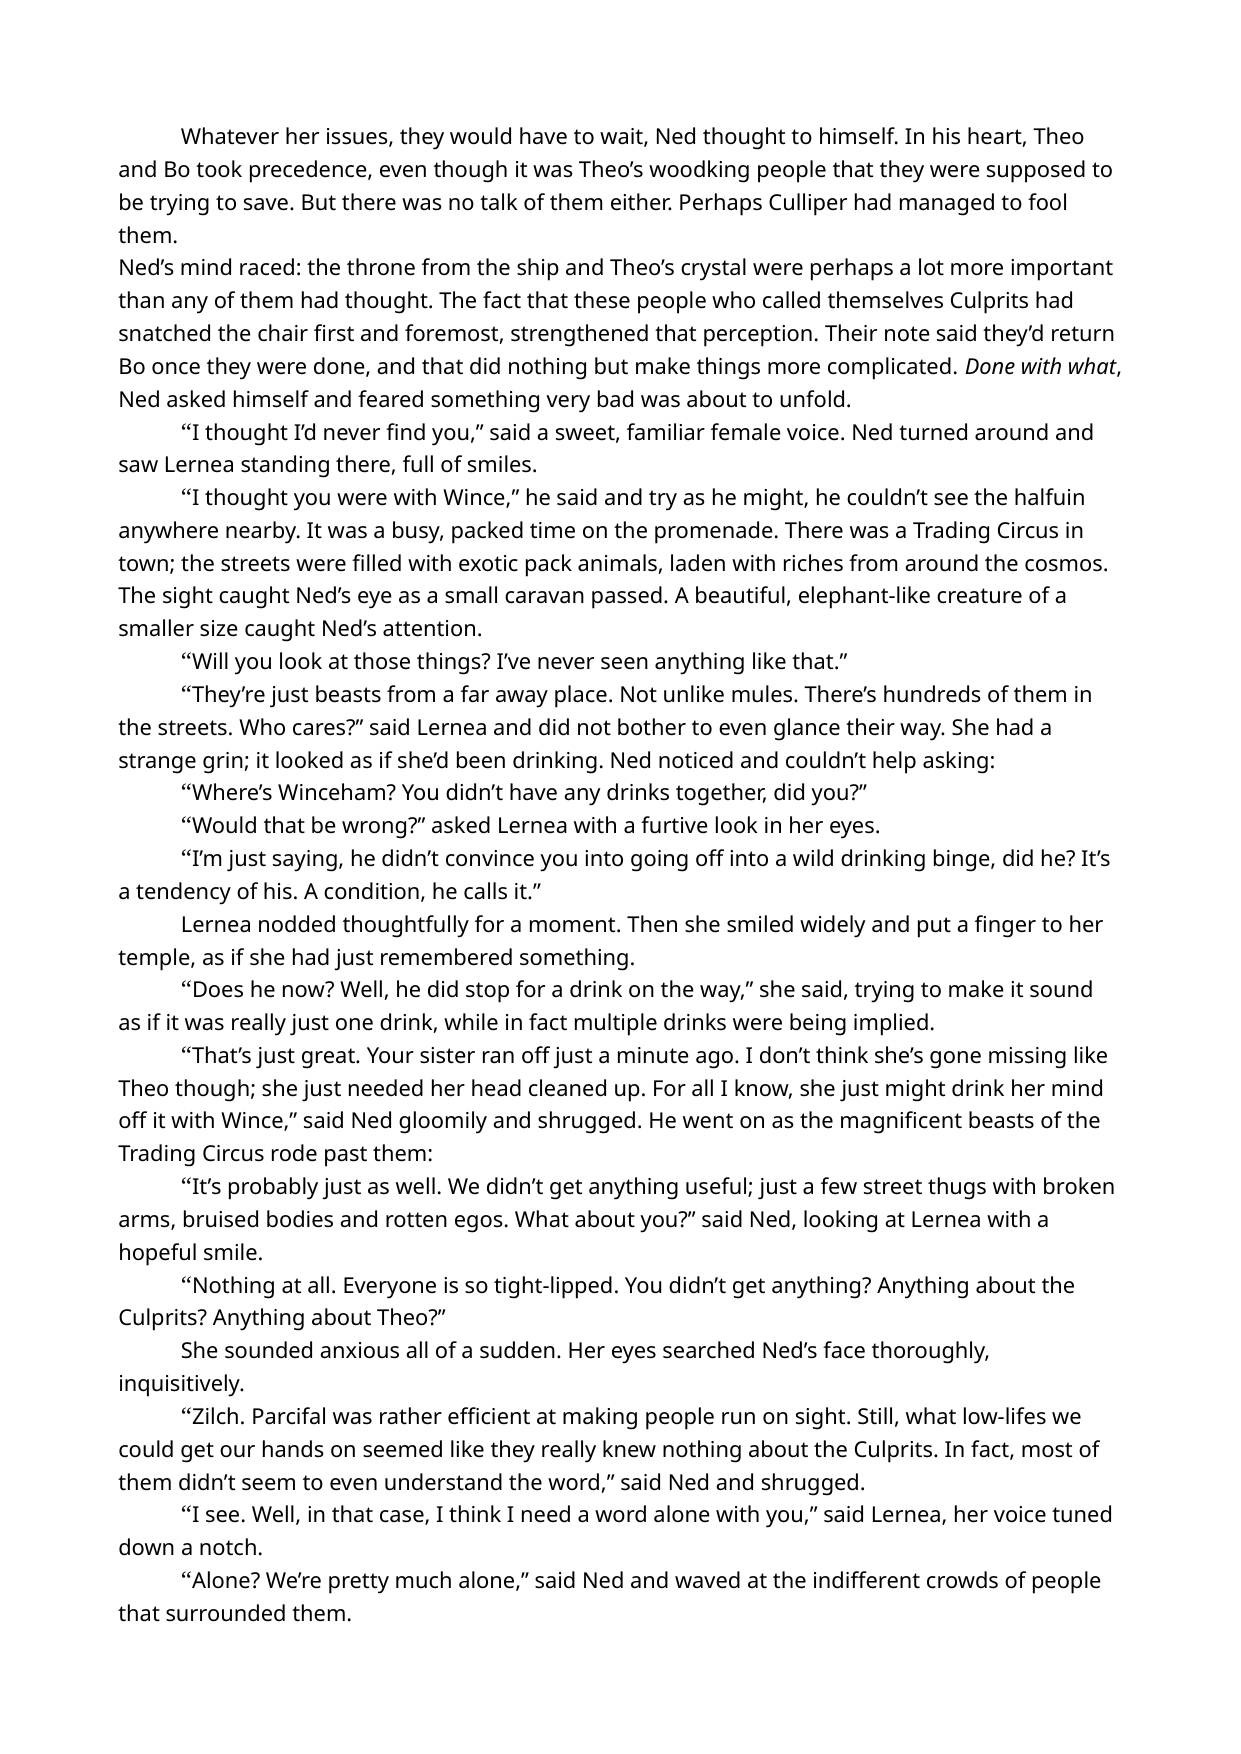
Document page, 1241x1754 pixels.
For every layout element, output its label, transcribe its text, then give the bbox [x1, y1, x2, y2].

text Whatever her issues, they would have to wait, Ned thought to himself. In his heart, Theo and Bo took precedence, even though it was Theo’s woodking people that they were supposed to be trying to save. But there was no talk of them either. Perhaps Culliper had managed to fool them. [118, 118, 1122, 249]
text “I thought you were with Wince,” he said and try as he might, he couldn’t see the halfuin anywhere nearby. It was a busy, packed time on the promenade. There was a Trading Circus in town; the streets were filled with exotic pack animals, laden with riches from around the cosmos. The sight caught Ned’s eye as a small caravan passed. A beautiful, elephant-like creature of a smaller size caught Ned’s attention. [118, 479, 1122, 643]
text “Does he now? Well, he did stop for a drink on the way,” she said, trying to make it sound as if it was really just one drink, while in fact multiple drinks were being implied. [118, 971, 1122, 1037]
text “Would that be wrong?” asked Lernea with a furtive look in her eyes. [118, 807, 1122, 840]
text “They’re just beasts from a far away place. Not unlike mules. There’s hundreds of them in the streets. Who cares?” said Lernea and did not bother to even glance their way. She had a strange grin; it looked as if she’d been drinking. Ned noticed and couldn’t help asking: [118, 676, 1122, 774]
text Ned’s mind raced: the throne from the ship and Theo’s crystal were perhaps a lot more important than any of them had thought. The fact that these people who called themselves Culprits had snatched the chair first and foremost, strengthened that perception. Their note said they’d return Bo once they were done, and that did nothing but make things more complicated. Done with what, Ned asked himself and feared something very bad was about to unfold. [118, 249, 1122, 413]
text “Where’s Winceham? You didn’t have any drinks together, did you?” [118, 774, 1122, 807]
text She sounded anxious all of a sudden. Her eyes searched Ned’s face thoroughly, inquisitively. [118, 1332, 1122, 1398]
text “Will you look at those things? I’ve never seen anything like that.” [118, 643, 1122, 676]
text “Zilch. Parcifal was rather efficient at making people run on sight. Still, what low-lifes we could get our hands on seemed like they really knew nothing about the Culprits. In fact, most of them didn’t seem to even understand the word,” said Ned and shrugged. [118, 1398, 1122, 1496]
text “I see. Well, in that case, I think I need a word alone with you,” said Lernea, her voice tuned down a notch. [118, 1496, 1122, 1562]
text “I thought I’d never find you,” said a sweet, familiar female voice. Ned turned around and saw Lernea standing there, full of smiles. [118, 413, 1122, 479]
text “It’s probably just as well. We didn’t get anything useful; just a few street thugs with broken arms, bruised bodies and rotten egos. What about you?” said Ned, looking at Lernea with a hopeful smile. [118, 1168, 1122, 1267]
text Lernea nodded thoughtfully for a moment. Then she smiled widely and put a finger to her temple, as if she had just remembered something. [118, 906, 1122, 971]
text “Alone? We’re pretty much alone,” said Ned and waved at the indifferent crowds of people that surrounded them. [118, 1562, 1122, 1627]
text “I’m just saying, he didn’t convince you into going off into a wild drinking binge, did he? It’s a tendency of his. A condition, he calls it.” [118, 840, 1122, 906]
text “That’s just great. Your sister ran off just a minute ago. I don’t think she’s gone missing like Theo though; she just needed her head cleaned up. For all I know, she just might drink her mind off it with Wince,” said Ned gloomily and shrugged. He went on as the magnificent beasts of the Trading Circus rode past them: [118, 1037, 1122, 1168]
text “Nothing at all. Everyone is so tight-lipped. You didn’t get anything? Anything about the Culprits? Anything about Theo?” [118, 1267, 1122, 1332]
